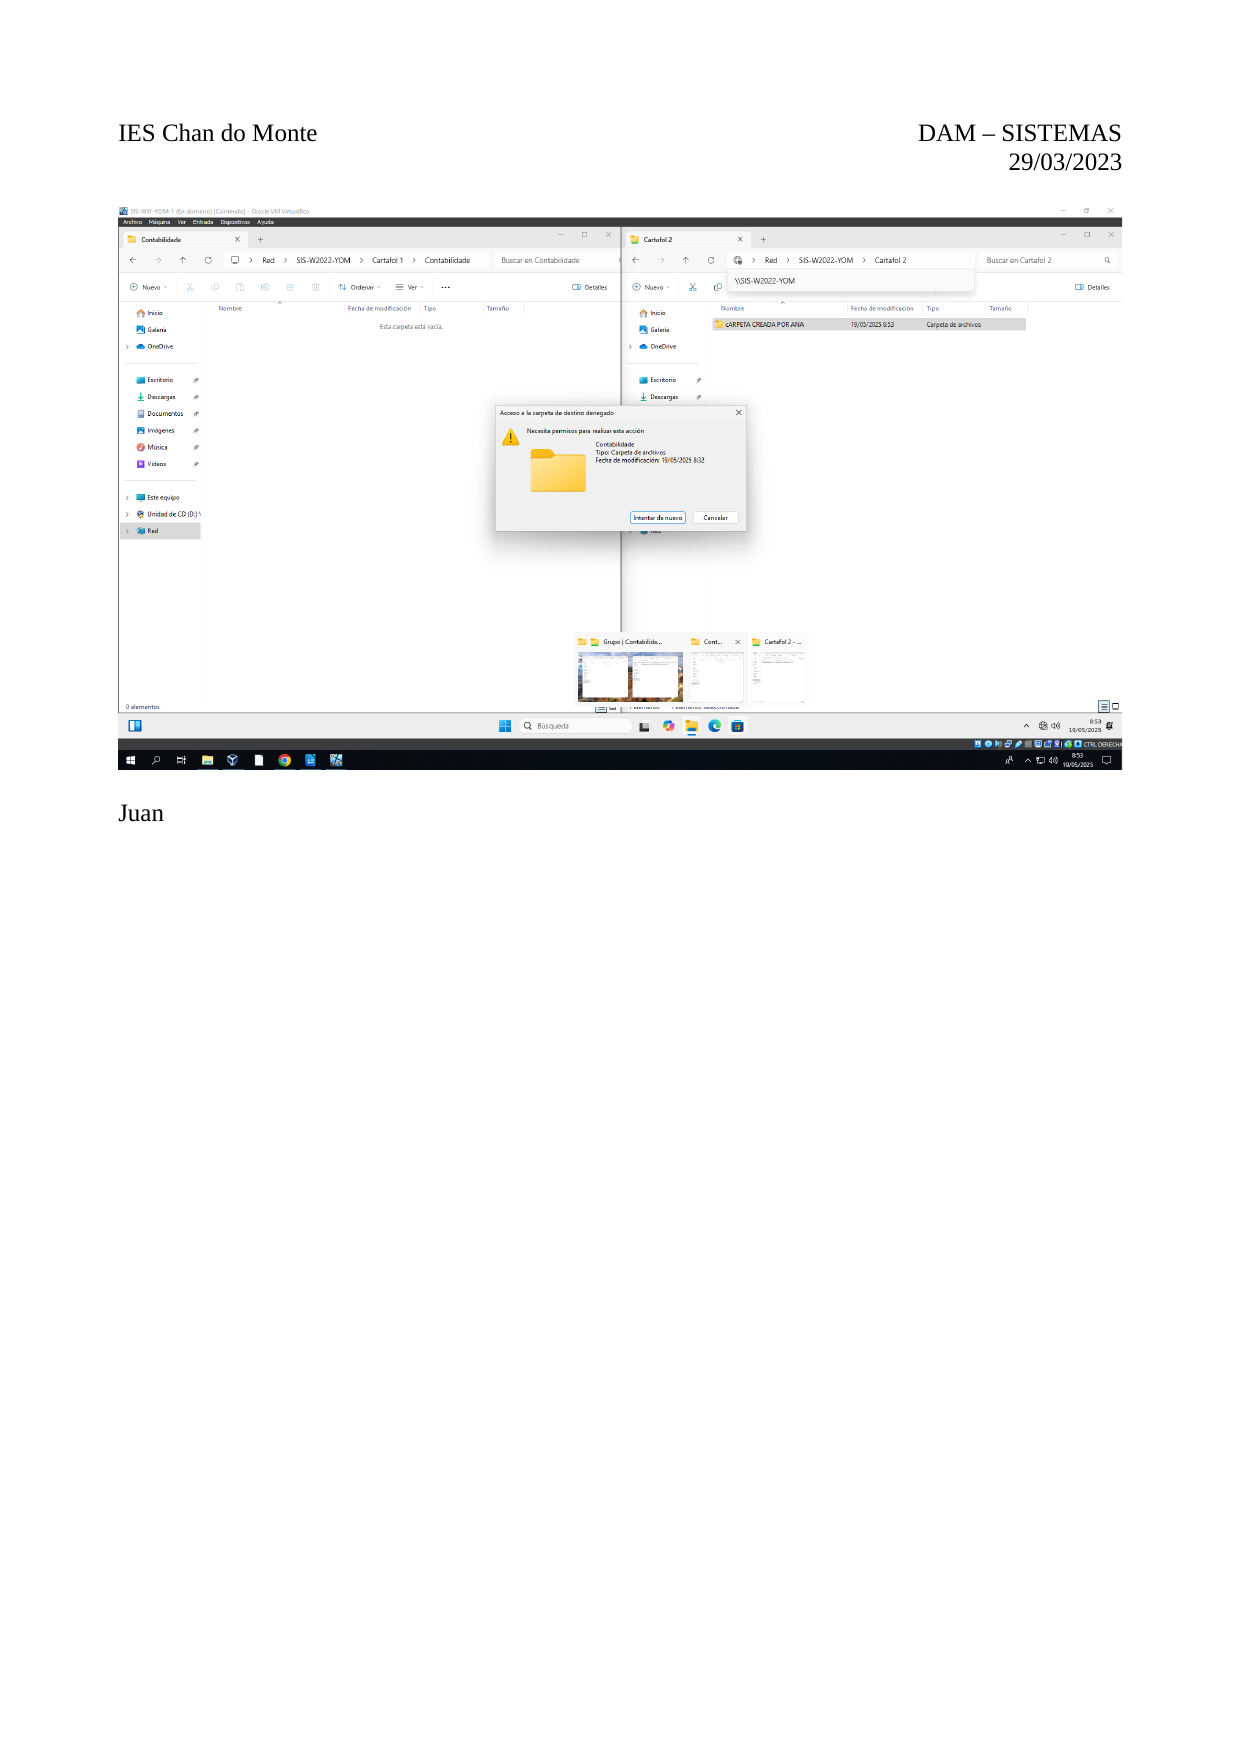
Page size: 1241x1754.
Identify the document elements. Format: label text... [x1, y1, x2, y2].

text Juan [118, 798, 1122, 827]
picture [118, 205, 1123, 770]
